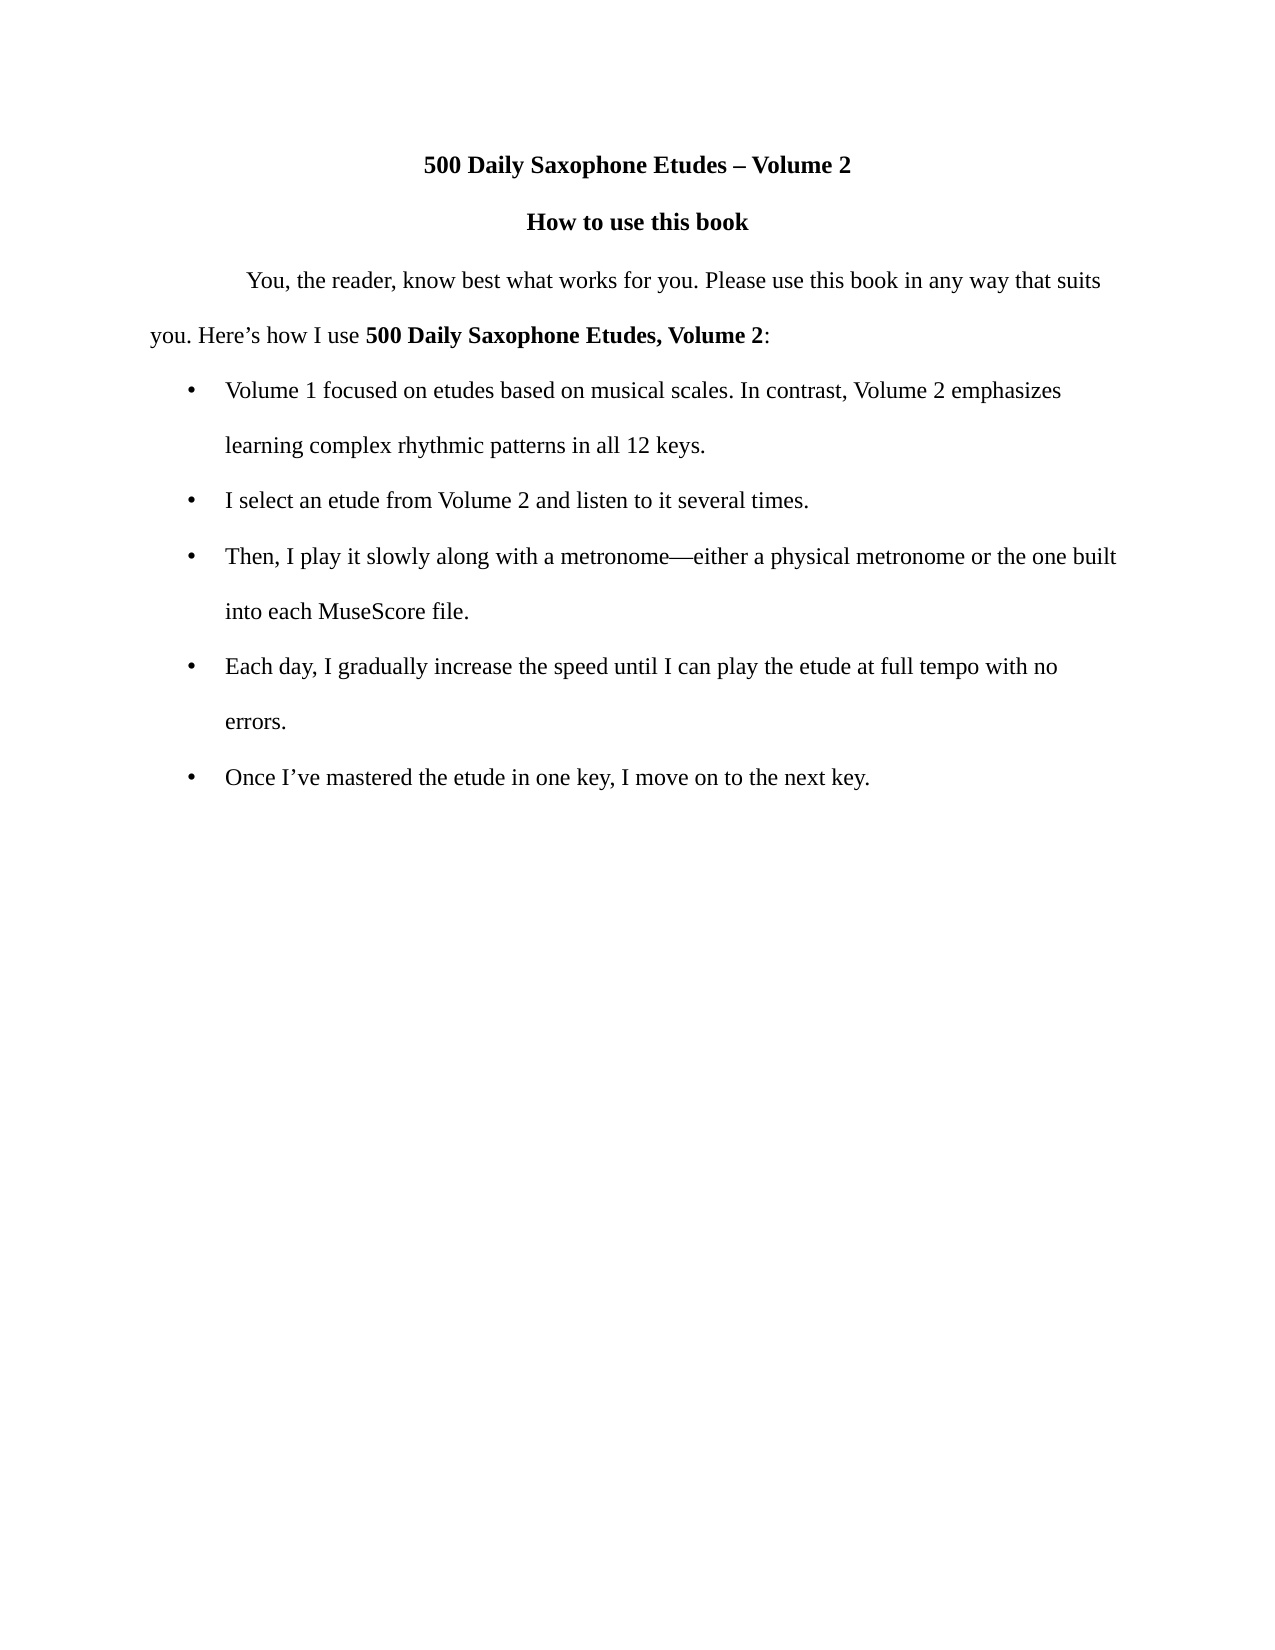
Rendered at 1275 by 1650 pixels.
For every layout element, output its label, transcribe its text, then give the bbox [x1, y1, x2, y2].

list Then, I play it slowly along with a metronome—either a physical metronome or the one built into each MuseScore file. [187, 542, 1125, 624]
list Once I’ve mastered the etude in one key, I move on to the next key. [187, 763, 1125, 790]
list Each day, I gradually increase the speed until I can play the etude at full tempo with no errors. [187, 652, 1125, 735]
list I select an etude from Volume 2 and listen to it several times. [187, 487, 1125, 514]
list Volume 1 focused on etudes based on musical scales. In contrast, Volume 2 emphasizes learning complex rhythmic patterns in all 12 keys. [187, 376, 1125, 459]
text You, the reader, know best what works for you. Please use this book in any way that suits you. Here’s how I use 500 Daily Saxophone Etudes, Volume 2: [150, 266, 1125, 348]
